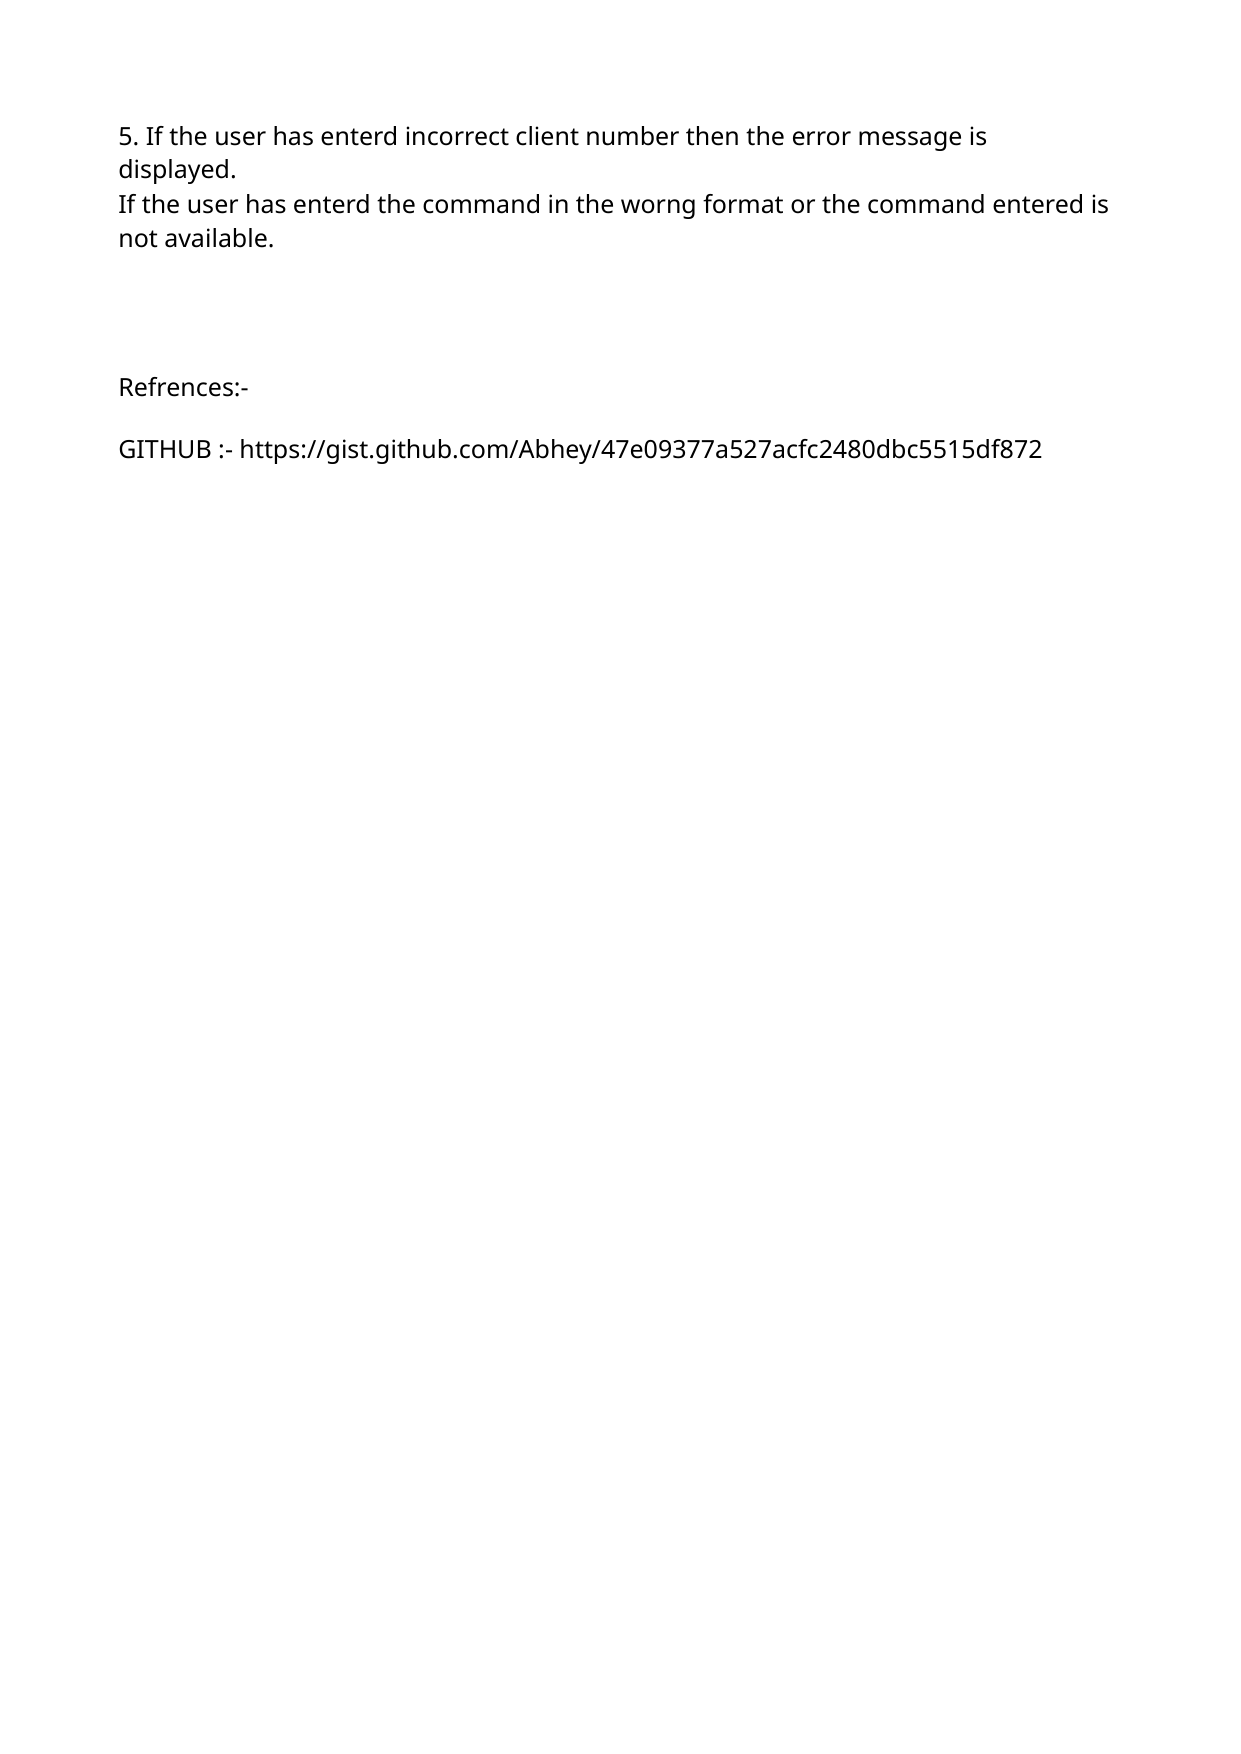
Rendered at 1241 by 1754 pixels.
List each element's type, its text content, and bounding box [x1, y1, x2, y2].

text Refrences:- [118, 369, 1122, 403]
text 5. If the user has enterd incorrect client number then the error message is displayed. [118, 118, 1122, 186]
text If the user has enterd the command in the worng format or the command entered is not available. [118, 186, 1122, 254]
text GITHUB :- https://gist.github.com/Abhey/47e09377a527acfc2480dbc5515df872 [118, 432, 1122, 466]
